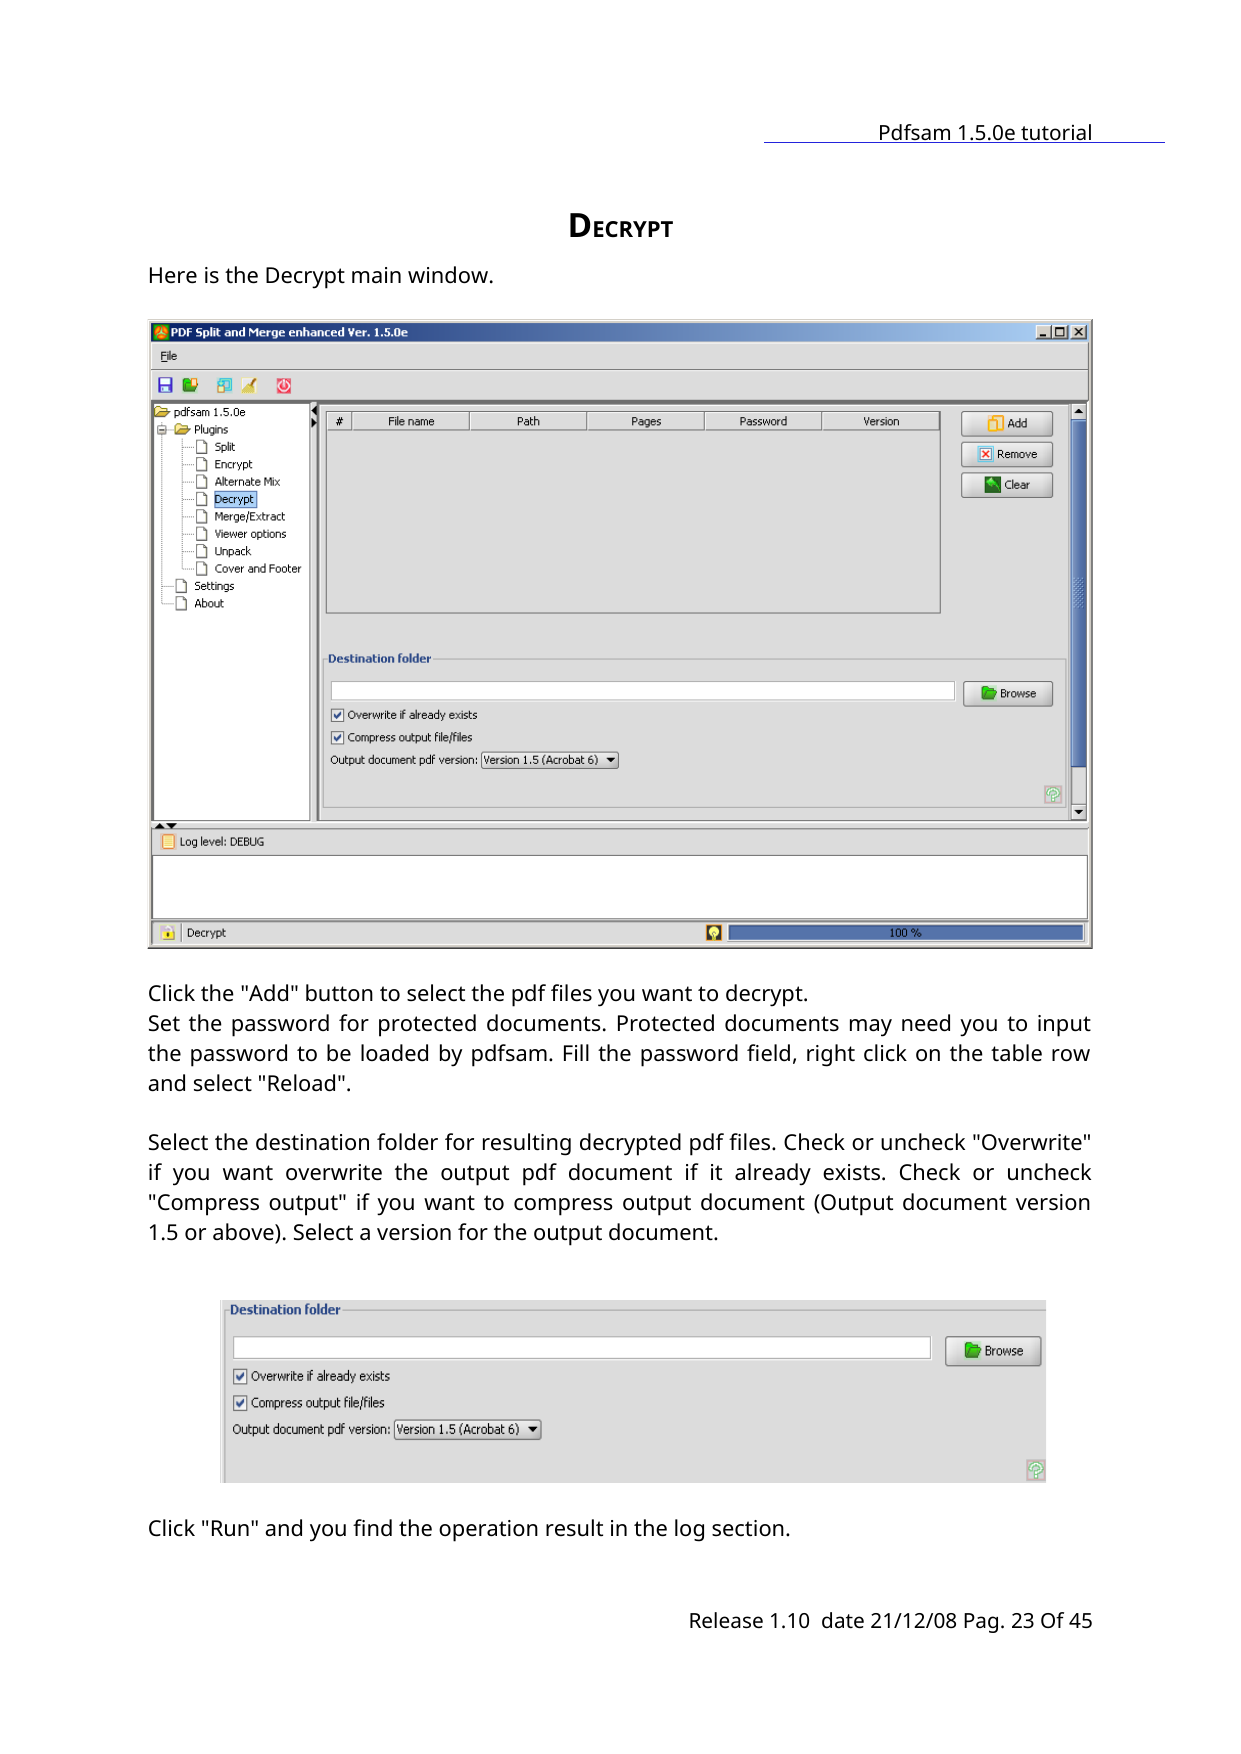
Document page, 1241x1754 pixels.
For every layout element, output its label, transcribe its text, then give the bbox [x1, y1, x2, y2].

text Click "Run" and you find the operation result in the log section. [148, 1513, 1093, 1543]
text Select the destination folder for resulting decrypted pdf files. Check or uncheck "Overwrite" if you want overwrite the output pdf document if it already exists. Check or uncheck "Compress output" if you want to compress output document (Output document version 1.5 or above). Select a version for the output document. [148, 1127, 1093, 1247]
text Here is the Decrypt main window. [148, 260, 1093, 290]
text Set the password for protected documents. Protected documents may need you to input the password to be loaded by pdfsam. Fill the password field, right click on the table row and select "Reload". [148, 1008, 1093, 1098]
text Decrypt [148, 202, 1093, 247]
text Click the "Add" button to select the pdf files you want to decrypt. [148, 978, 1093, 1008]
picture [147, 319, 1093, 949]
